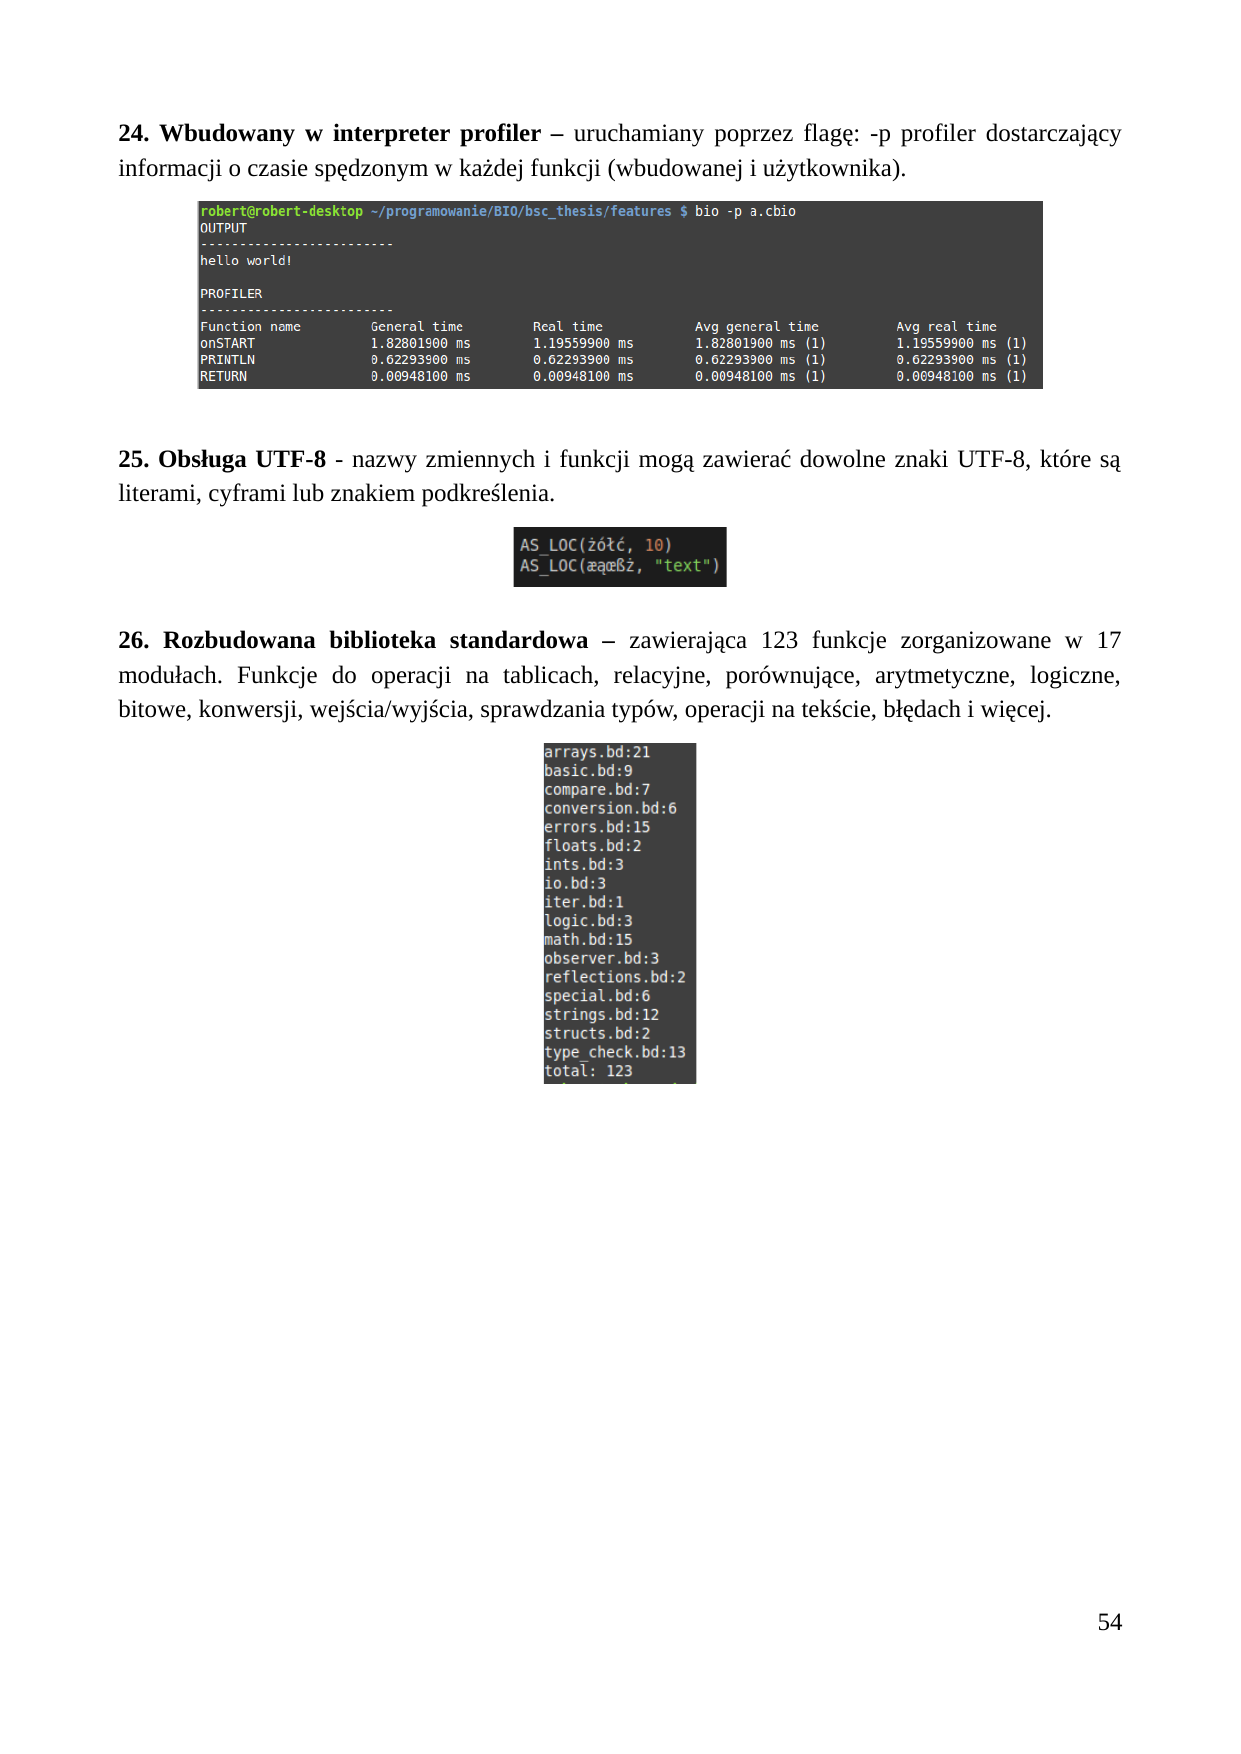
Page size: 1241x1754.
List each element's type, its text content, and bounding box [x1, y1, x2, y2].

picture [197, 201, 1043, 389]
picture [513, 527, 727, 587]
text 26. Rozbudowana biblioteka standardowa – zawierająca 123 funkcje zorganizowane w 17 modułach. Funkcje do operacji na tablicach, relacyjne, porównujące, arytmetyczne, logiczne, bitowe, konwersji, wejścia/wyjścia, sprawdzania typów, operacji na tekście, błędach i więcej. [118, 626, 1122, 723]
text 24. Wbudowany w interpreter profiler – uruchamiany poprzez flagę: -p profiler dostarczający informacji o czasie spędzonym w każdej funkcji (wbudowanej i użytkownika). [118, 118, 1122, 181]
picture [543, 743, 697, 1084]
text 25. Obsługa UTF-8 - nazwy zmiennych i funkcji mogą zawierać dowolne znaki UTF-8, które są literami, cyframi lub znakiem podkreślenia. [118, 444, 1122, 507]
